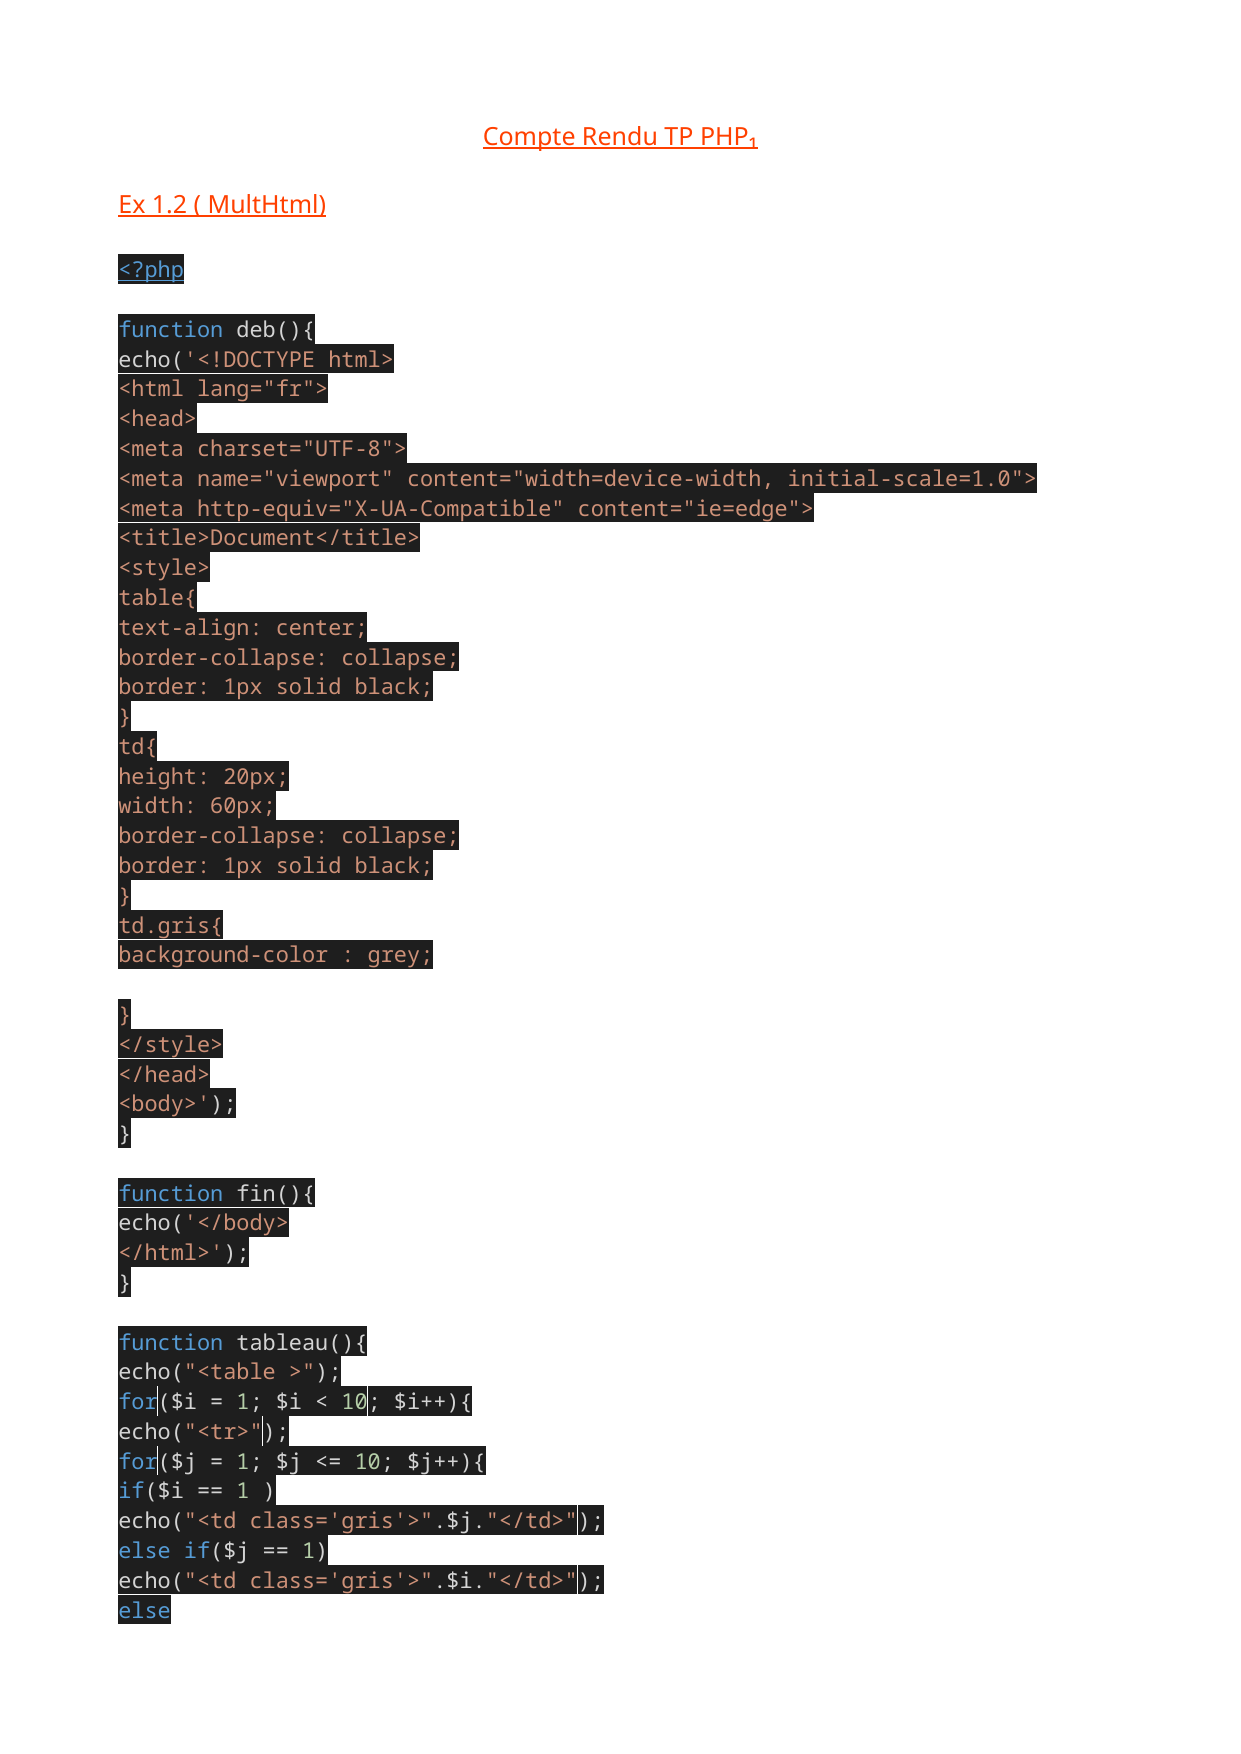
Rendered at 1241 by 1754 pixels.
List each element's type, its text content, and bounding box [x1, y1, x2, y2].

text } [118, 880, 1122, 910]
text else [118, 1594, 1122, 1624]
text height: 20px; [118, 761, 1122, 791]
text border-collapse: collapse; [118, 642, 1122, 671]
text <style> [118, 552, 1122, 582]
text </head> [118, 1058, 1122, 1088]
text <html lang="fr"> [118, 373, 1122, 403]
text for($i = 1; $i < 10; $i++){ [118, 1386, 1122, 1416]
text <meta charset="UTF-8"> [118, 433, 1122, 463]
text function deb(){ [118, 314, 1122, 344]
text echo("<td class='gris'>".$j."</td>"); [118, 1505, 1122, 1535]
text table{ [118, 582, 1122, 612]
text td.gris{ [118, 910, 1122, 939]
text echo('</body> [118, 1207, 1122, 1237]
text function tableau(){ [118, 1326, 1122, 1356]
text Compte Rendu TP PHP₁ [118, 118, 1122, 152]
text <body>'); [118, 1088, 1122, 1118]
text <head> [118, 403, 1122, 433]
text } [118, 1118, 1122, 1148]
text echo("<tr>"); [118, 1416, 1122, 1446]
text background-color : grey; [118, 939, 1122, 969]
text <?php [118, 254, 1122, 284]
text Ex 1.2 ( MultHtml) [118, 186, 1122, 220]
text border: 1px solid black; [118, 850, 1122, 880]
text echo("<table >"); [118, 1356, 1122, 1386]
text width: 60px; [118, 791, 1122, 820]
text <title>Document</title> [118, 522, 1122, 552]
text echo('<!DOCTYPE html> [118, 344, 1122, 373]
text } [118, 701, 1122, 731]
text } [118, 999, 1122, 1029]
text } [118, 1267, 1122, 1297]
text for($j = 1; $j <= 10; $j++){ [118, 1446, 1122, 1475]
text text-align: center; [118, 612, 1122, 642]
text <meta name="viewport" content="width=device-width, initial-scale=1.0"> [118, 463, 1122, 493]
text else if($j == 1) [118, 1535, 1122, 1565]
text if($i == 1 ) [118, 1475, 1122, 1505]
text function fin(){ [118, 1178, 1122, 1207]
text </html>'); [118, 1237, 1122, 1267]
text echo("<td class='gris'>".$i."</td>"); [118, 1565, 1122, 1594]
text border-collapse: collapse; [118, 820, 1122, 850]
text td{ [118, 731, 1122, 761]
text </style> [118, 1029, 1122, 1058]
text <meta http-equiv="X-UA-Compatible" content="ie=edge"> [118, 493, 1122, 522]
text border: 1px solid black; [118, 671, 1122, 701]
